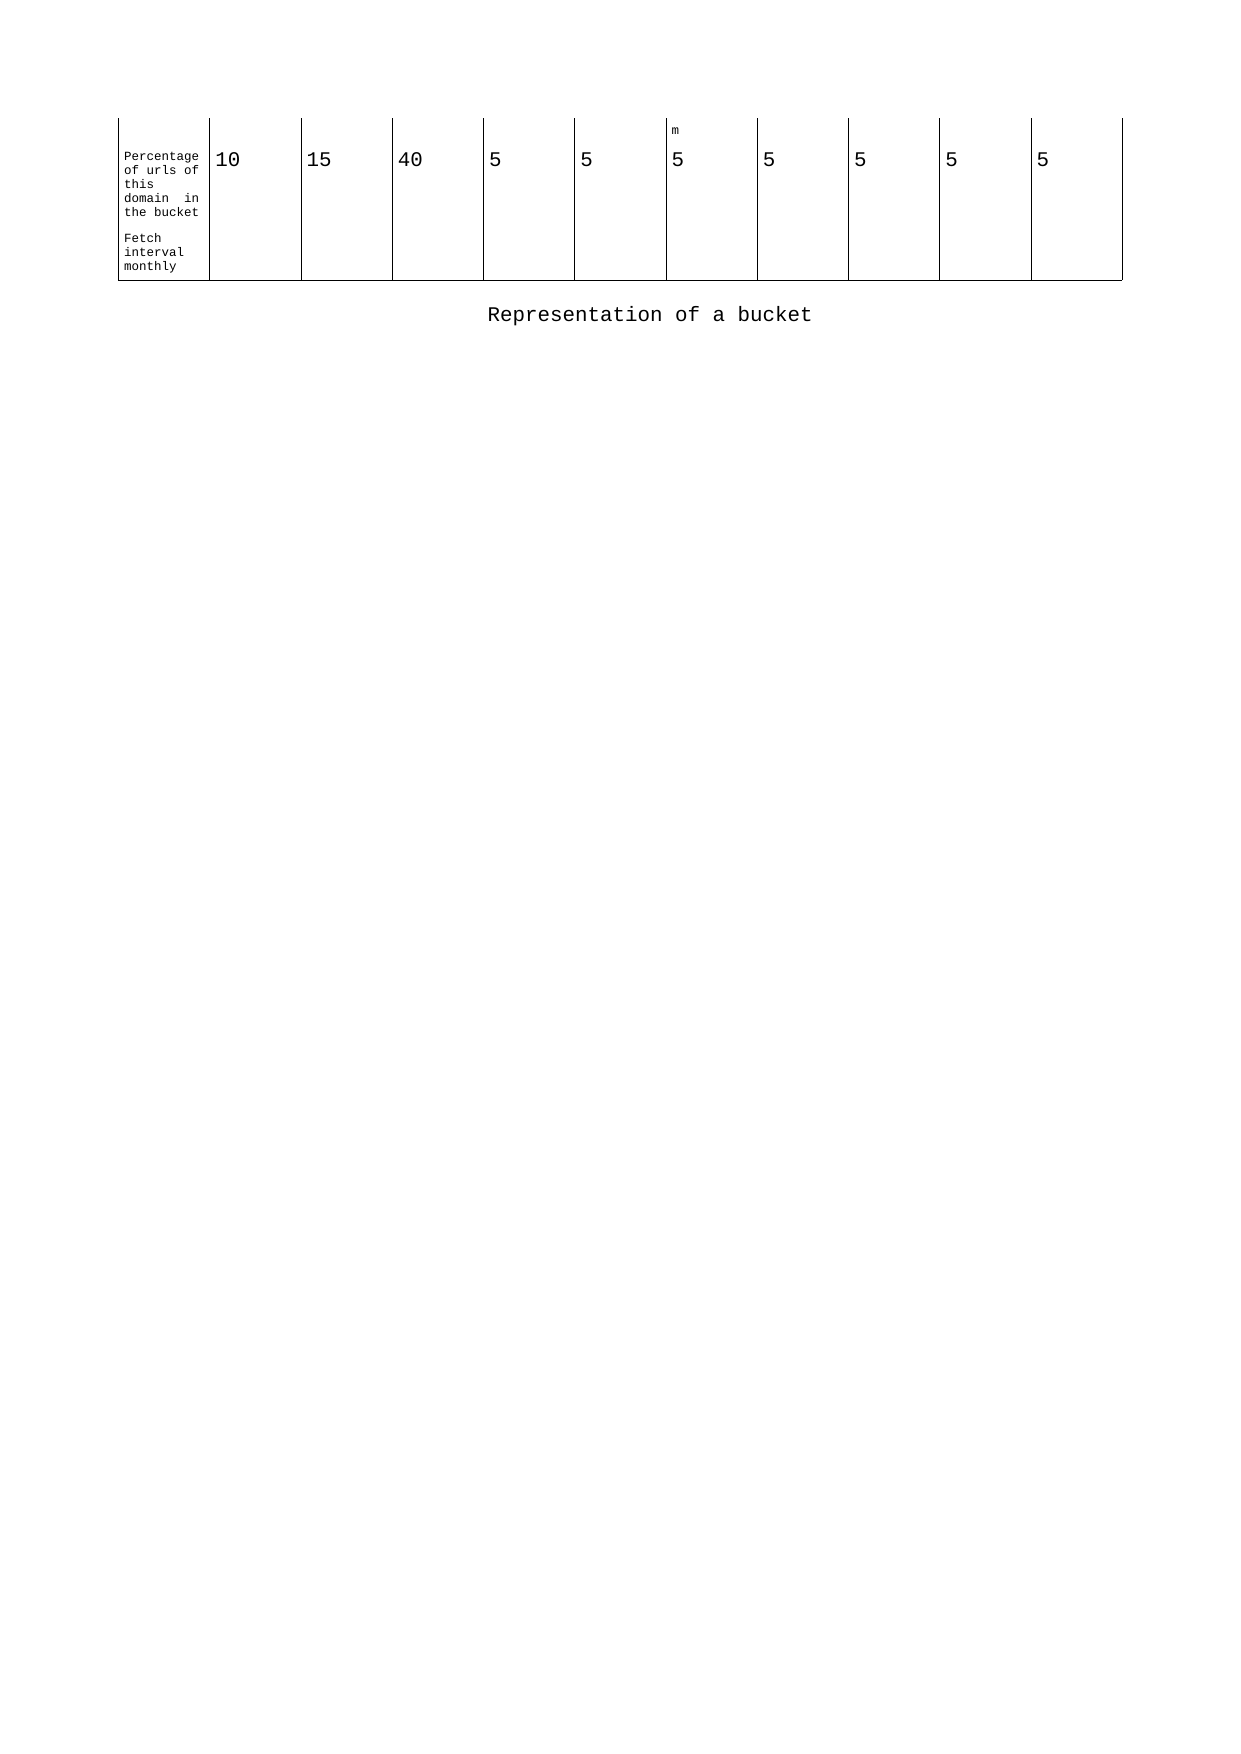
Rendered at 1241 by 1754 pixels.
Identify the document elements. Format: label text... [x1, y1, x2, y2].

table_cell 5 [758, 144, 848, 226]
table_cell 5 [849, 144, 939, 226]
table_cell 5 [940, 144, 1031, 226]
table_cell [1032, 118, 1122, 144]
table_cell [210, 118, 301, 144]
table_cell [849, 226, 939, 280]
table_cell [849, 118, 939, 144]
table_cell 5 [484, 144, 574, 226]
table_cell [575, 118, 666, 144]
table_cell [575, 226, 666, 280]
table_cell [393, 226, 483, 280]
table_cell [302, 118, 392, 144]
table_cell [667, 226, 757, 280]
table_cell 5 [667, 144, 757, 226]
table_cell 10 [210, 144, 301, 226]
table_cell [758, 118, 848, 144]
table_cell m [667, 118, 757, 144]
table_cell Percentage of urls of this domain in the bucket [119, 144, 209, 226]
table_cell 40 [393, 144, 483, 226]
table_cell [119, 118, 209, 144]
table_cell [940, 226, 1031, 280]
table_cell 5 [575, 144, 666, 226]
table_cell [484, 226, 574, 280]
table_cell [302, 226, 392, 280]
table_cell [940, 118, 1031, 144]
table_cell Fetch interval monthly [119, 226, 209, 280]
table_cell [1032, 226, 1122, 280]
table_cell [758, 226, 848, 280]
table_cell [484, 118, 574, 144]
text Representation of a bucket [118, 304, 1122, 327]
table_cell [210, 226, 301, 280]
table_cell 15 [302, 144, 392, 226]
table_cell 5 [1032, 144, 1122, 226]
table_cell [393, 118, 483, 144]
